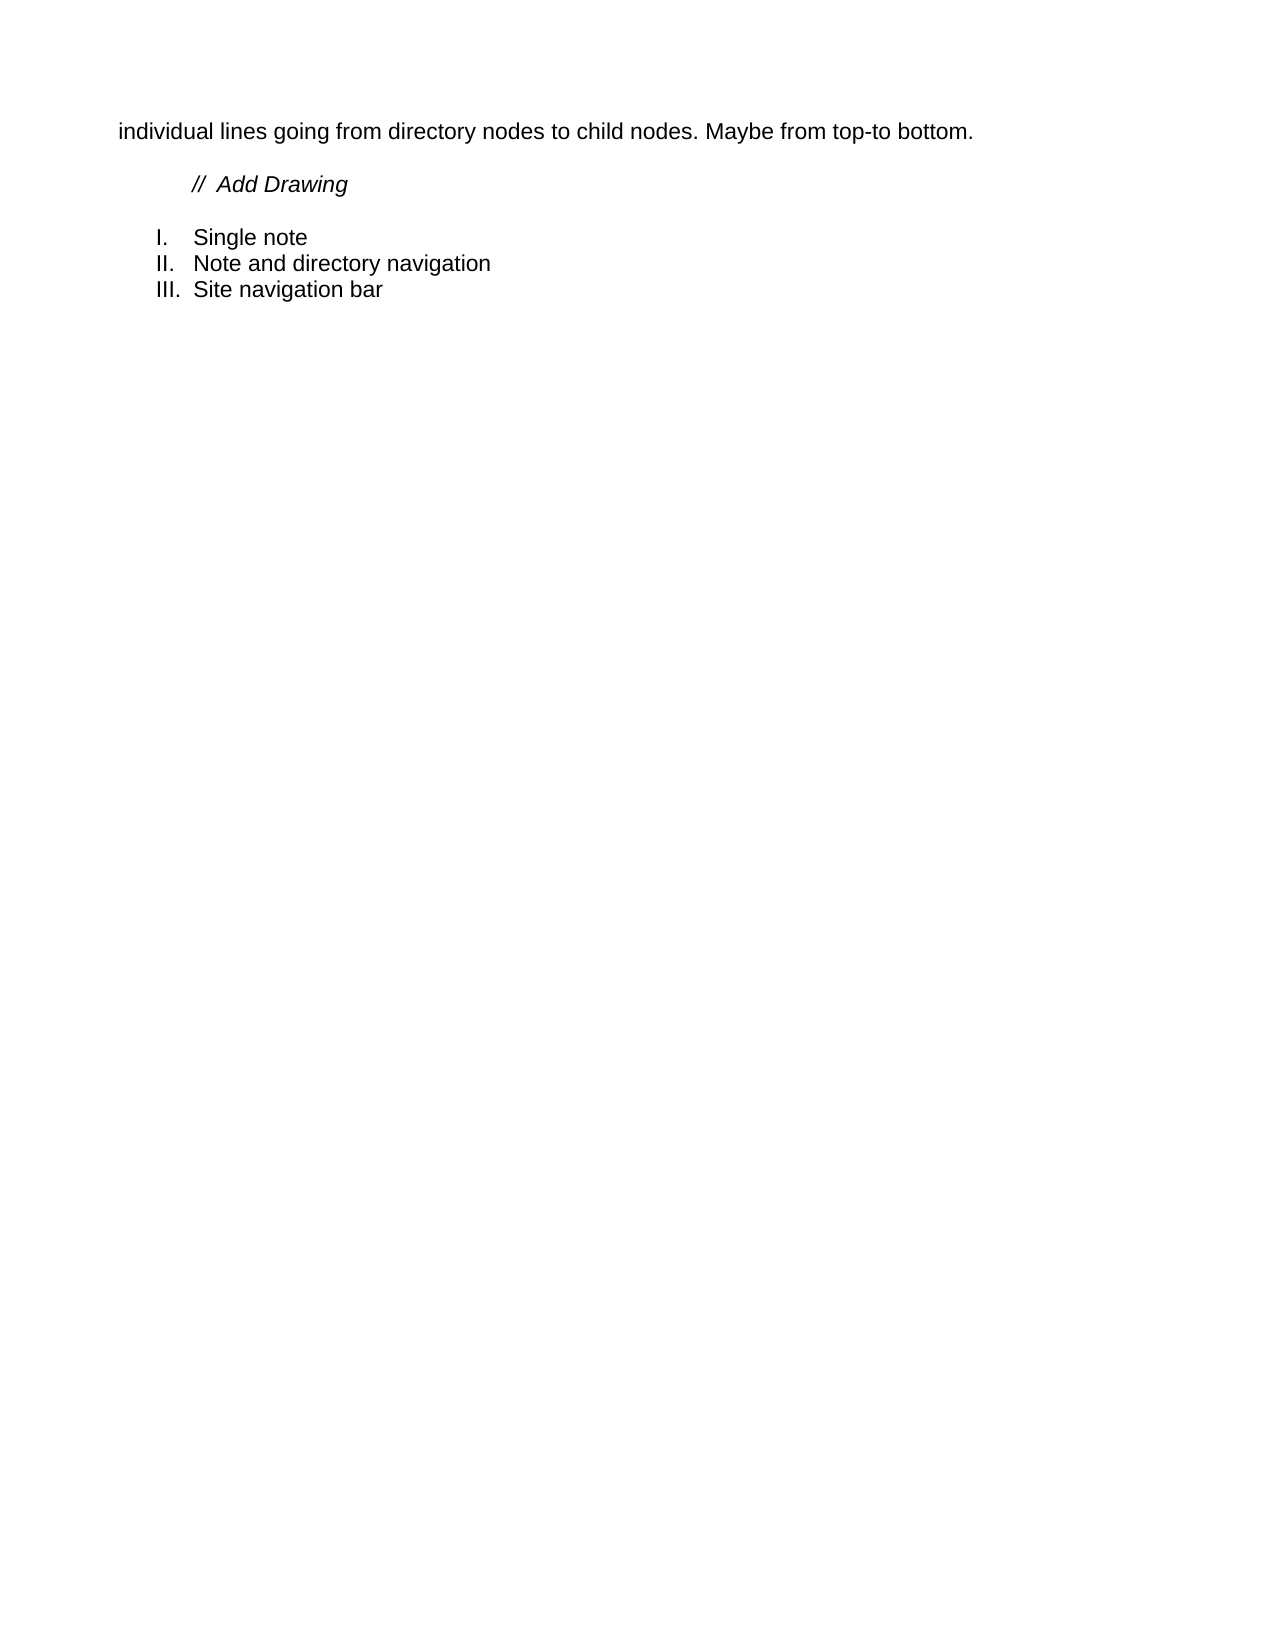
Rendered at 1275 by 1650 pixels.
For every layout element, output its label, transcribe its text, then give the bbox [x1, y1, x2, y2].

text individual lines going from directory nodes to child nodes. Maybe from top-to bottom. [118, 118, 1157, 144]
list Single note [156, 223, 1157, 250]
list Site navigation bar [156, 276, 1157, 303]
list Note and directory navigation [156, 250, 1157, 276]
text // Add Drawing [118, 171, 1157, 197]
